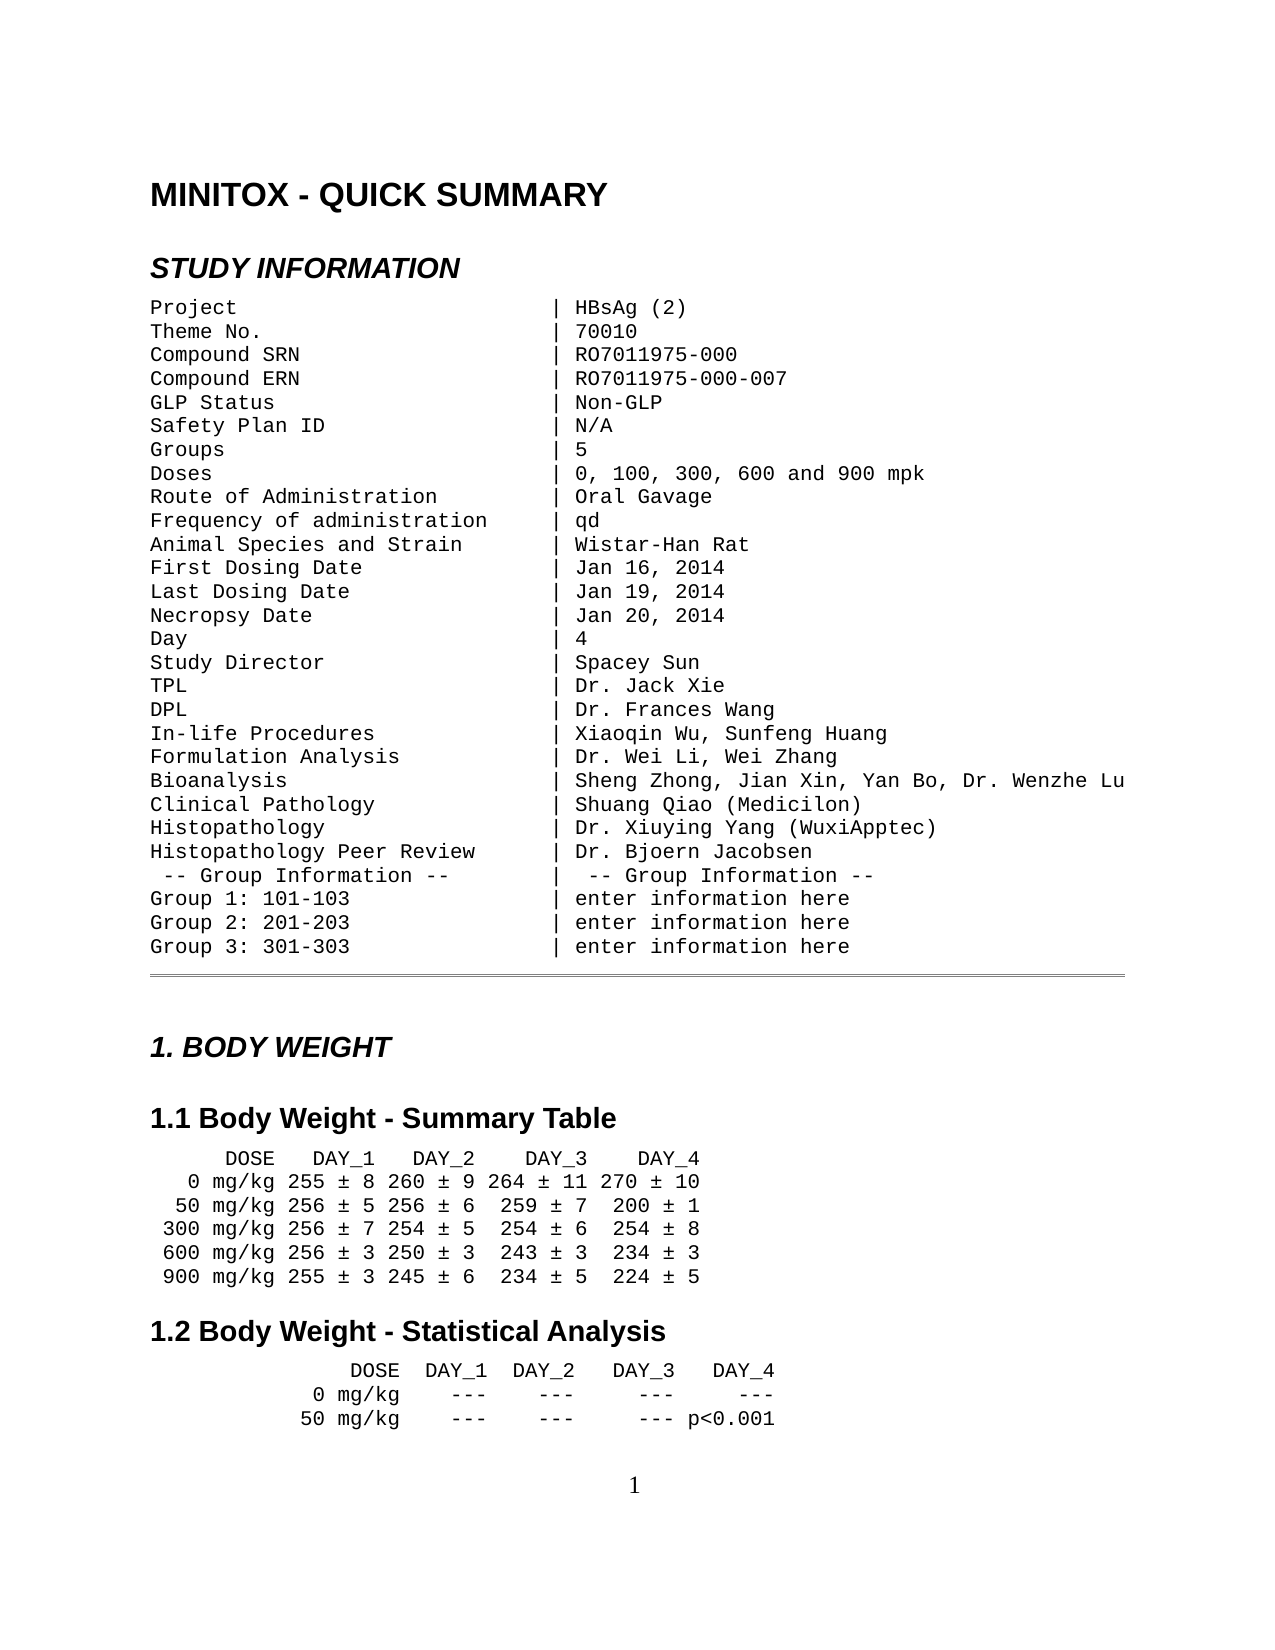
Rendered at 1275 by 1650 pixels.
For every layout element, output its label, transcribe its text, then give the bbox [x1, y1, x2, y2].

text Formulation Analysis | Dr. Wei Li, Wei Zhang [150, 746, 1125, 770]
text GLP Status | Non-GLP [150, 392, 1125, 415]
text DPL | Dr. Frances Wang [150, 699, 1125, 723]
text Frequency of administration | qd [150, 510, 1125, 534]
text Bioanalysis | Sheng Zhong, Jian Xin, Yan Bo, Dr. Wenzhe Lu [150, 770, 1125, 794]
text Last Dosing Date | Jan 19, 2014 [150, 581, 1125, 604]
text Route of Administration | Oral Gavage [150, 486, 1125, 510]
text Group 2: 201-203 | enter information here [150, 912, 1125, 936]
subtitle STUDY INFORMATION [150, 251, 1125, 285]
text Doses | 0, 100, 300, 600 and 900 mpk [150, 463, 1125, 486]
subtitle MINITOX - QUICK SUMMARY [150, 175, 1125, 214]
text Compound SRN | RO7011975-000 [150, 344, 1125, 368]
subtitle 1.1 Body Weight - Summary Table [150, 1101, 1125, 1135]
text Groups | 5 [150, 439, 1125, 463]
text Study Director | Spacey Sun [150, 652, 1125, 676]
text TPL | Dr. Jack Xie [150, 676, 1125, 699]
text 300 mg/kg 256 ± 7 254 ± 5 254 ± 6 254 ± 8 [150, 1218, 1125, 1242]
text 600 mg/kg 256 ± 3 250 ± 3 243 ± 3 234 ± 3 [150, 1242, 1125, 1266]
text Necropsy Date | Jan 20, 2014 [150, 604, 1125, 628]
subtitle 1. BODY WEIGHT [150, 1030, 1125, 1064]
text Histopathology | Dr. Xiuying Yang (WuxiApptec) [150, 817, 1125, 841]
text DOSE DAY_1 DAY_2 DAY_3 DAY_4 [150, 1147, 1125, 1171]
text Histopathology Peer Review | Dr. Bjoern Jacobsen [150, 841, 1125, 865]
text 50 mg/kg --- --- --- p<0.001 [150, 1408, 1125, 1431]
text Day | 4 [150, 628, 1125, 652]
text Group 1: 101-103 | enter information here [150, 888, 1125, 912]
subtitle 1.2 Body Weight - Statistical Analysis [150, 1314, 1125, 1348]
text 0 mg/kg 255 ± 8 260 ± 9 264 ± 11 270 ± 10 [150, 1171, 1125, 1195]
text Compound ERN | RO7011975-000-007 [150, 368, 1125, 392]
text DOSE DAY_1 DAY_2 DAY_3 DAY_4 [150, 1360, 1125, 1384]
text First Dosing Date | Jan 16, 2014 [150, 557, 1125, 581]
text In-life Procedures | Xiaoqin Wu, Sunfeng Huang [150, 723, 1125, 746]
text 50 mg/kg 256 ± 5 256 ± 6 259 ± 7 200 ± 1 [150, 1195, 1125, 1218]
text Clinical Pathology | Shuang Qiao (Medicilon) [150, 794, 1125, 817]
text Theme No. | 70010 [150, 321, 1125, 344]
text Safety Plan ID | N/A [150, 415, 1125, 439]
text -- Group Information -- | -- Group Information -- [150, 865, 1125, 888]
text 900 mg/kg 255 ± 3 245 ± 6 234 ± 5 224 ± 5 [150, 1266, 1125, 1289]
text 0 mg/kg --- --- --- --- [150, 1384, 1125, 1408]
text Group 3: 301-303 | enter information here [150, 936, 1125, 959]
text Project | HBsAg (2) [150, 297, 1125, 321]
text Animal Species and Strain | Wistar-Han Rat [150, 534, 1125, 557]
